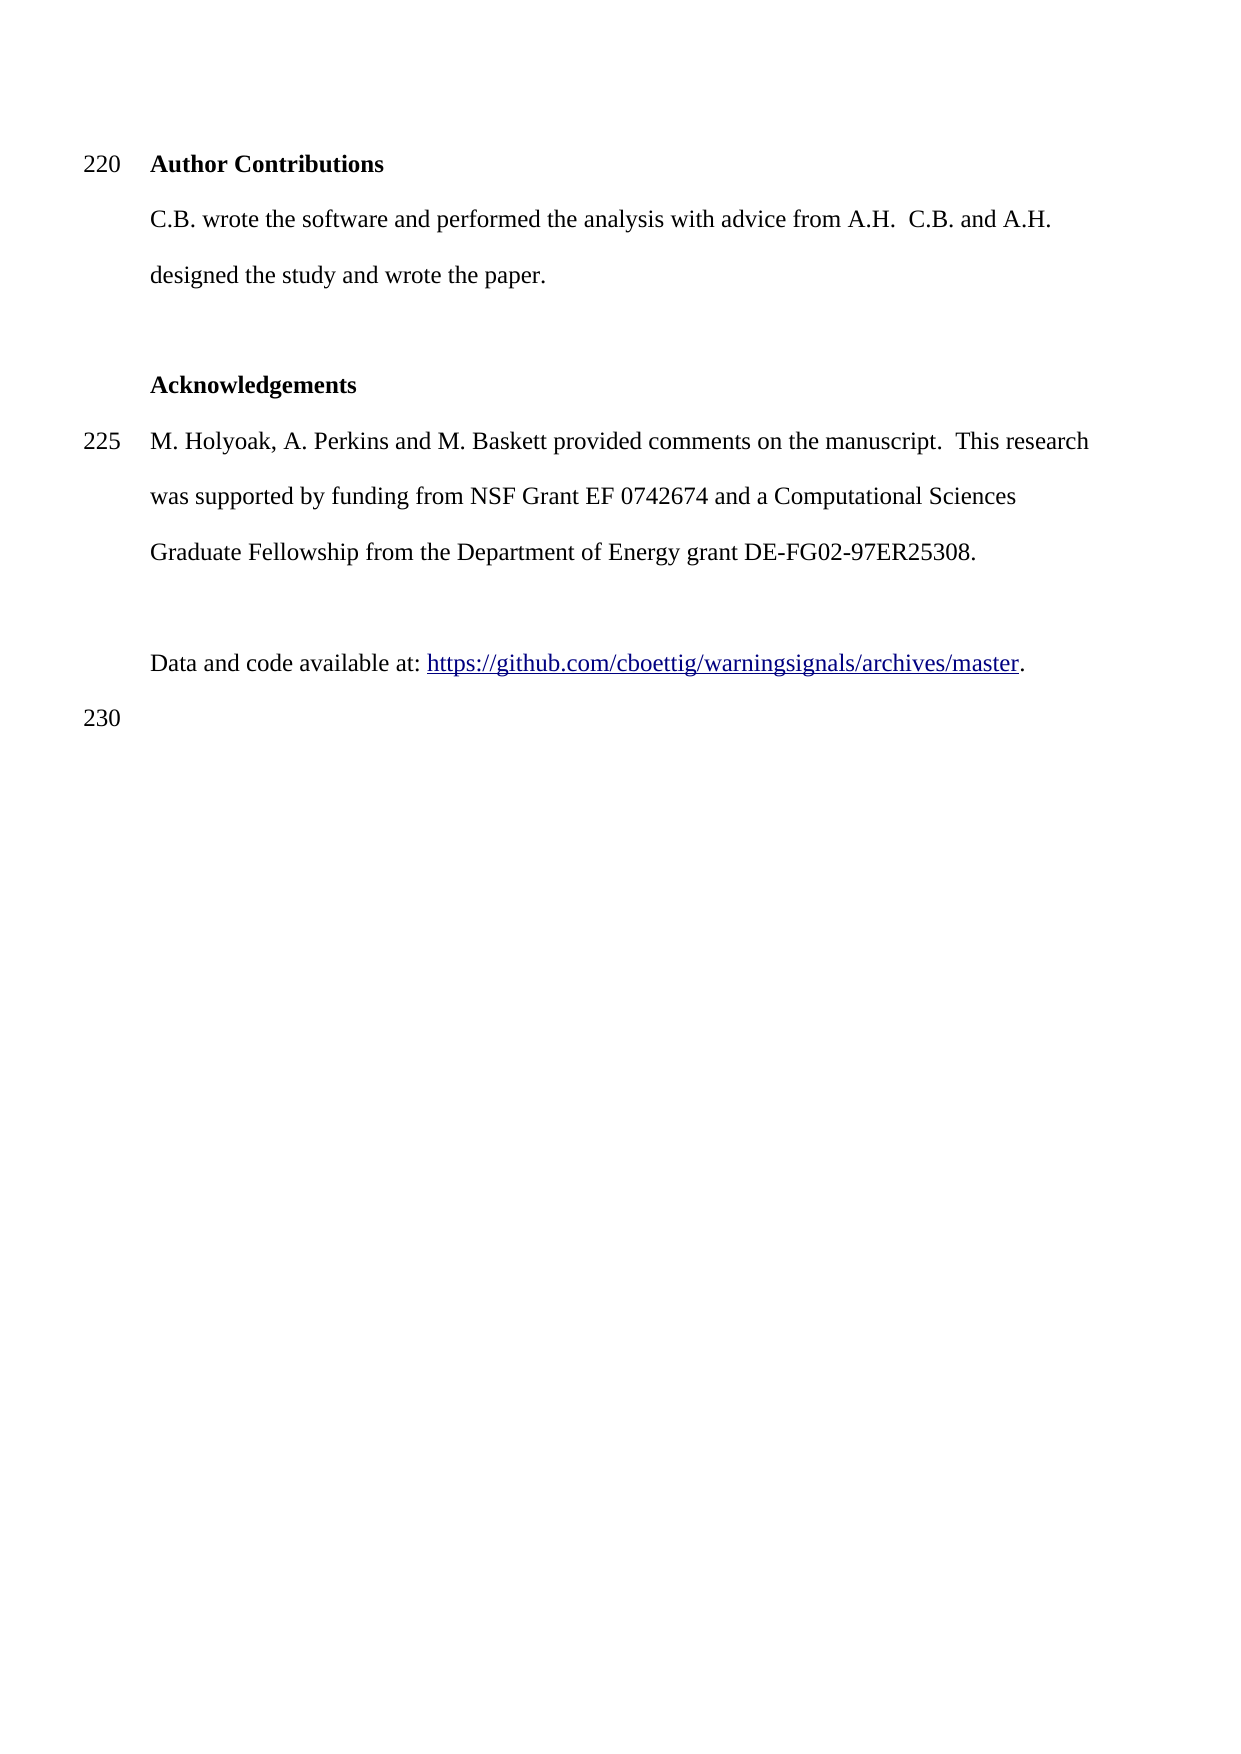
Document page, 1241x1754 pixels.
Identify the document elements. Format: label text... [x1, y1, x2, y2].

text M. Holyoak, A. Perkins and M. Baskett provided comments on the manuscript. This research was supported by funding from NSF Grant EF 0742674 and a Computational Sciences Graduate Fellowship from the Department of Energy grant DE-FG02-97ER25308. [150, 427, 1090, 566]
text Author Contributions [150, 150, 1090, 178]
text Acknowledgements [150, 372, 1090, 399]
text Data and code available at: https://github.com/cboettig/warningsignals/archives/master. [150, 649, 1090, 676]
text C.B. wrote the software and performed the analysis with advice from A.H. C.B. and A.H. designed the study and wrote the paper. [150, 205, 1090, 288]
